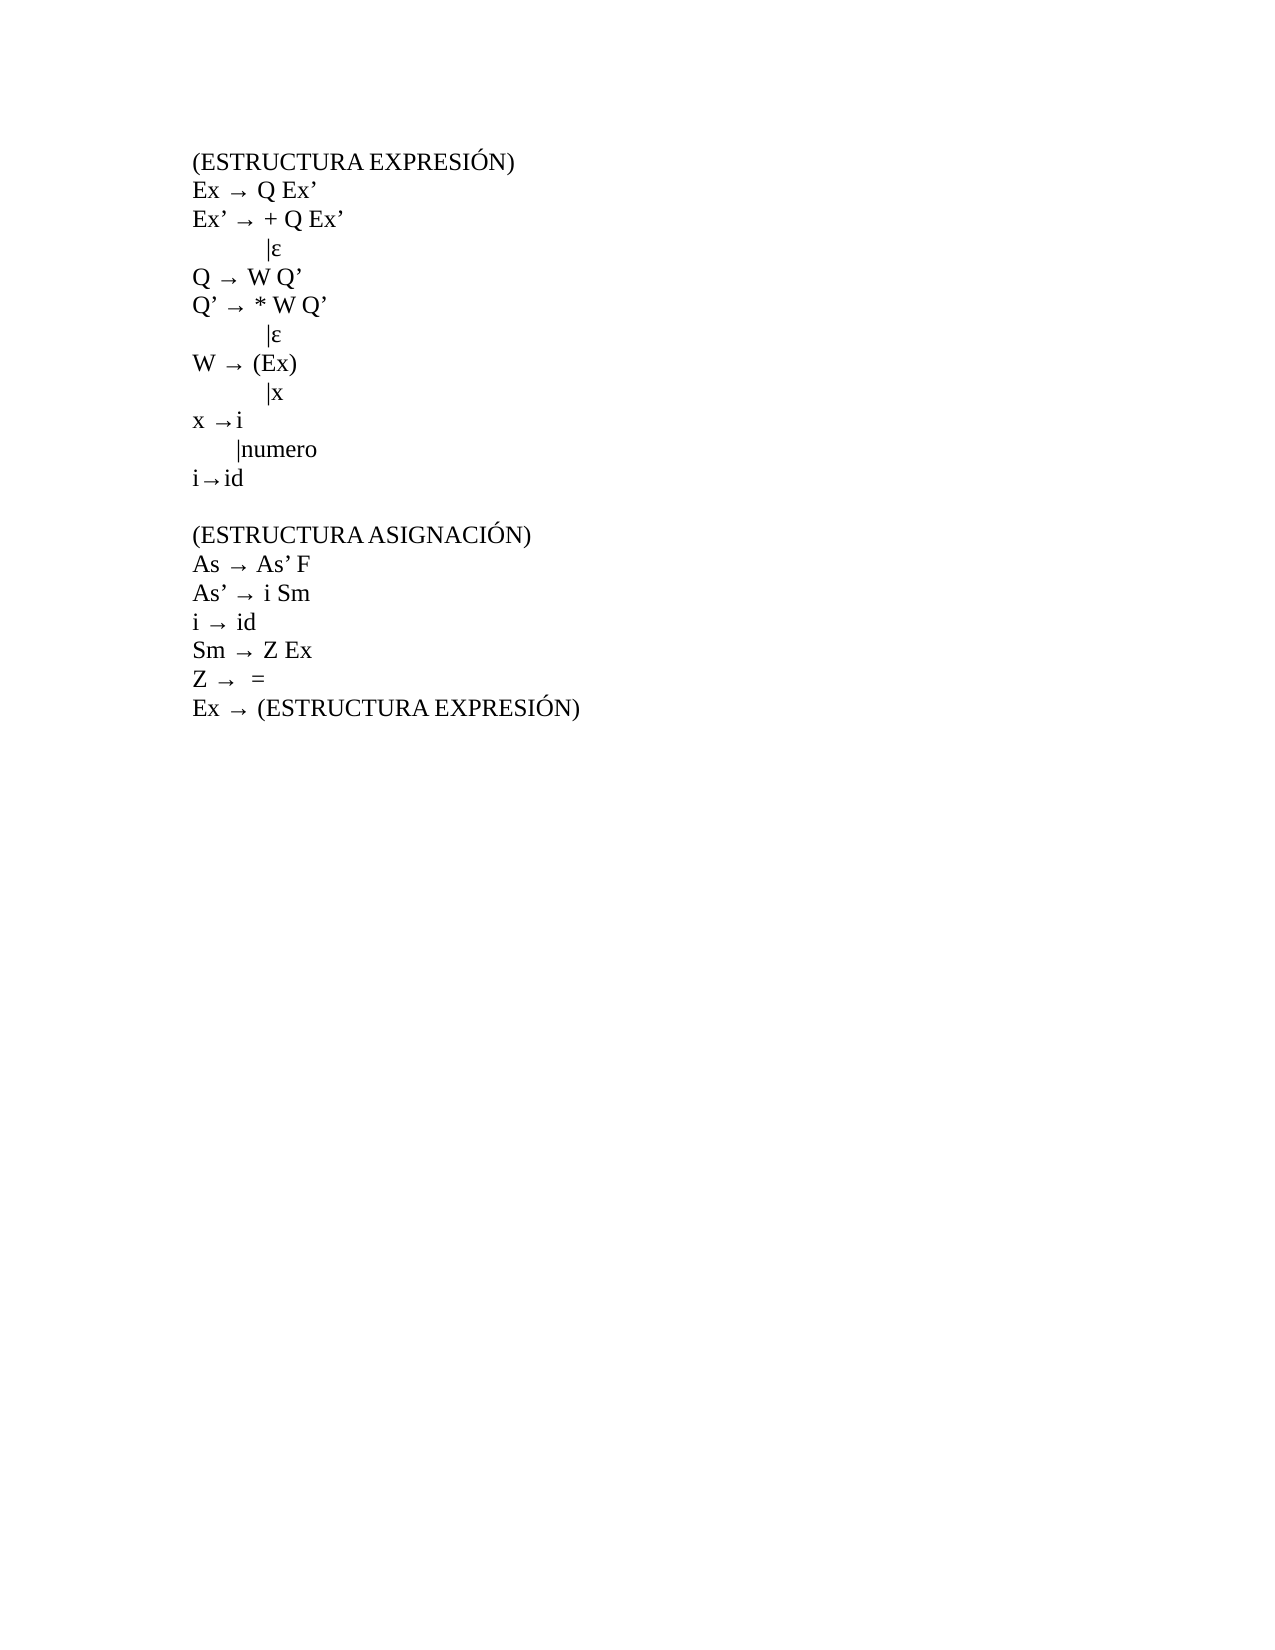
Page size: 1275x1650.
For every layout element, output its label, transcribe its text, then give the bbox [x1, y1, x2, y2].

text |numero [118, 434, 1157, 463]
text As → As’ F [118, 549, 1157, 578]
text Ex → Q Ex’ [118, 176, 1157, 204]
text W → (Ex) [118, 348, 1157, 377]
text (ESTRUCTURA ASIGNACIÓN) [118, 521, 1157, 549]
text Sm → Z Ex [118, 636, 1157, 664]
text As’ → i Sm [118, 578, 1157, 607]
text |ε [118, 233, 1157, 262]
text i → id [118, 607, 1157, 636]
text Z → = [118, 664, 1157, 693]
text Q → W Q’ [118, 262, 1157, 291]
text x →i [118, 406, 1157, 434]
text |ε [118, 319, 1157, 348]
text (ESTRUCTURA EXPRESIÓN) [118, 147, 1157, 176]
text i→id [118, 463, 1157, 492]
text Q’ → * W Q’ [118, 291, 1157, 319]
text Ex’ → + Q Ex’ [118, 204, 1157, 233]
text |x [118, 377, 1157, 406]
text Ex → (ESTRUCTURA EXPRESIÓN) [118, 693, 1157, 722]
